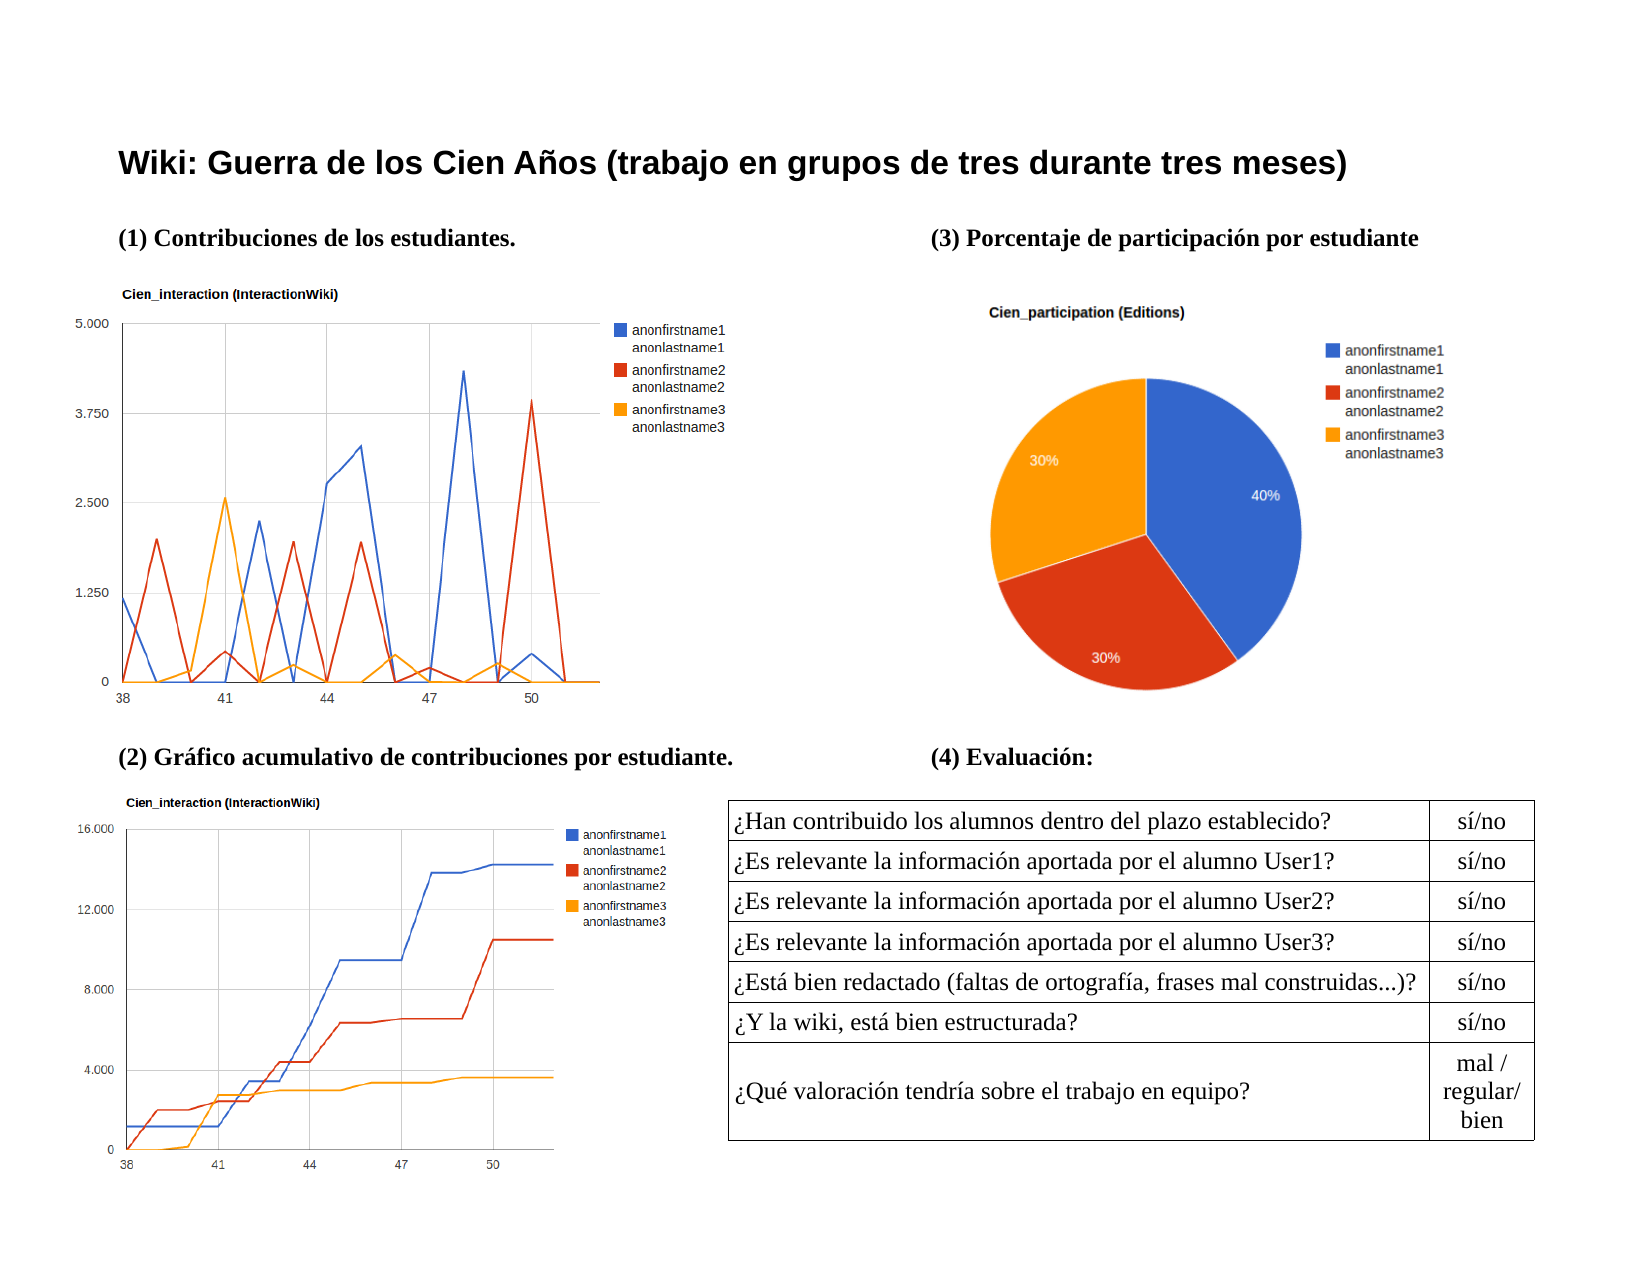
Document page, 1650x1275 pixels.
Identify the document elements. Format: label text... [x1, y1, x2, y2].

table_cell sí/no [1430, 882, 1534, 921]
table_cell sí/no [1430, 922, 1534, 961]
table_cell sí/no [1430, 841, 1534, 881]
table_cell ¿Qué valoración tendría sobre el trabajo en equipo? [729, 1043, 1429, 1140]
text (2) Gráfico acumulativo de contribuciones por estudiante. (4) Evaluación: [118, 742, 1532, 771]
table_header sí/no [1430, 801, 1534, 840]
text (1) Contribuciones de los estudiantes. (3) Porcentaje de participación por estudiante [118, 223, 1532, 252]
picture [59, 261, 738, 714]
picture [950, 296, 1454, 708]
table_header ¿Han contribuido los alumnos dentro del plazo establecido? [729, 801, 1429, 840]
table_cell mal / regular/ bien [1430, 1043, 1534, 1140]
table_cell ¿Es relevante la información aportada por el alumno User1? [729, 841, 1429, 881]
subtitle Wiki: Guerra de los Cien Años (trabajo en grupos de tres durante tres meses) [118, 143, 1532, 182]
table_cell sí/no [1430, 962, 1534, 1002]
picture [61, 786, 675, 1176]
table_cell ¿Y la wiki, está bien estructurada? [729, 1003, 1429, 1042]
table_cell ¿Es relevante la información aportada por el alumno User2? [729, 882, 1429, 921]
table_cell sí/no [1430, 1003, 1534, 1042]
table_cell ¿Está bien redactado (faltas de ortografía, frases mal construidas...)? [729, 962, 1429, 1002]
table_cell ¿Es relevante la información aportada por el alumno User3? [729, 922, 1429, 961]
